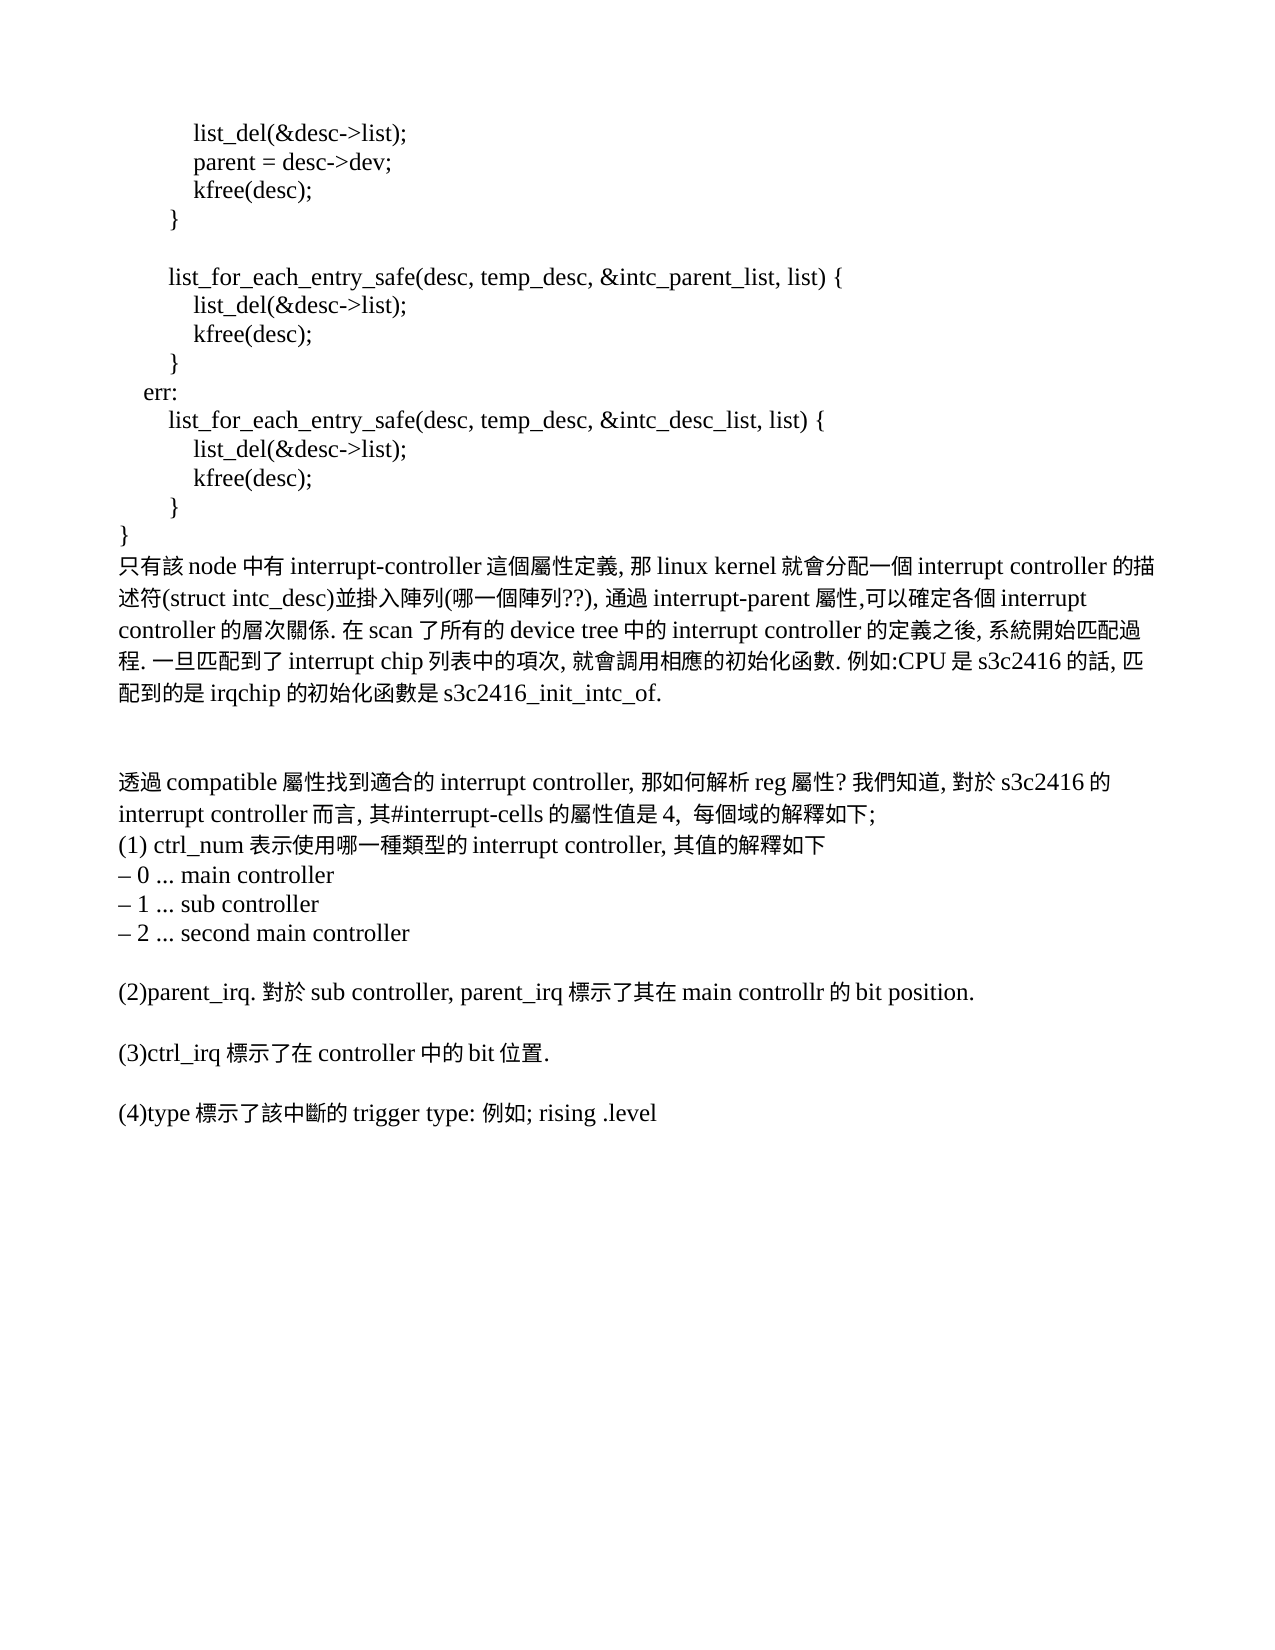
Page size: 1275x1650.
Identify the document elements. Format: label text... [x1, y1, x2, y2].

text } [118, 204, 1157, 233]
text } [118, 521, 1157, 549]
text } [118, 348, 1157, 377]
text (2)parent_irq. 對於sub controller, parent_irq標示了其在main controllr的bit position. [118, 975, 1157, 1007]
text 透過compatible屬性找到適合的interrupt controller, 那如何解析reg屬性? 我們知道, 對於s3c2416的interrupt controller而言, 其#interrupt-cells的屬性值是4, 每個域的解釋如下; [118, 765, 1157, 828]
text – 2 ... second main controller [118, 918, 1157, 946]
text – 1 ... sub controller [118, 889, 1157, 918]
text (3)ctrl_irq標示了在controller中的bit位置. [118, 1036, 1157, 1067]
text kfree(desc); [118, 176, 1157, 204]
text } [118, 492, 1157, 521]
text kfree(desc); [118, 319, 1157, 348]
text list_for_each_entry_safe(desc, temp_desc, &intc_parent_list, list) { [118, 262, 1157, 291]
text err: [118, 377, 1157, 406]
text parent = desc->dev; [118, 147, 1157, 176]
text list_for_each_entry_safe(desc, temp_desc, &intc_desc_list, list) { [118, 406, 1157, 434]
text list_del(&desc->list); [118, 118, 1157, 147]
text list_del(&desc->list); [118, 291, 1157, 319]
text – 0 ... main controller [118, 860, 1157, 889]
text 只有該node中有interrupt-controller這個屬性定義, 那linux kernel就會分配一個interrupt controller的描述符(struct intc_desc)並掛入陣列(哪一個陣列??), 通過interrupt-parent屬性,可以確定各個interrupt controller的層次關係. 在scan了所有的device tree中的interrupt controller的定義之後, 系統開始匹配過程. 一旦匹配到了interrupt chip列表中的項次, 就會調用相應的初始化函數. 例如:CPU是s3c2416的話, 匹配到的是irqchip的初始化函數是s3c2416_init_intc_of. [118, 549, 1157, 708]
text (1) ctrl_num表示使用哪一種類型的interrupt controller, 其值的解釋如下 [118, 828, 1157, 860]
text kfree(desc); [118, 463, 1157, 492]
text list_del(&desc->list); [118, 434, 1157, 463]
text (4)type標示了該中斷的trigger type: 例如; rising .level [118, 1096, 1157, 1128]
